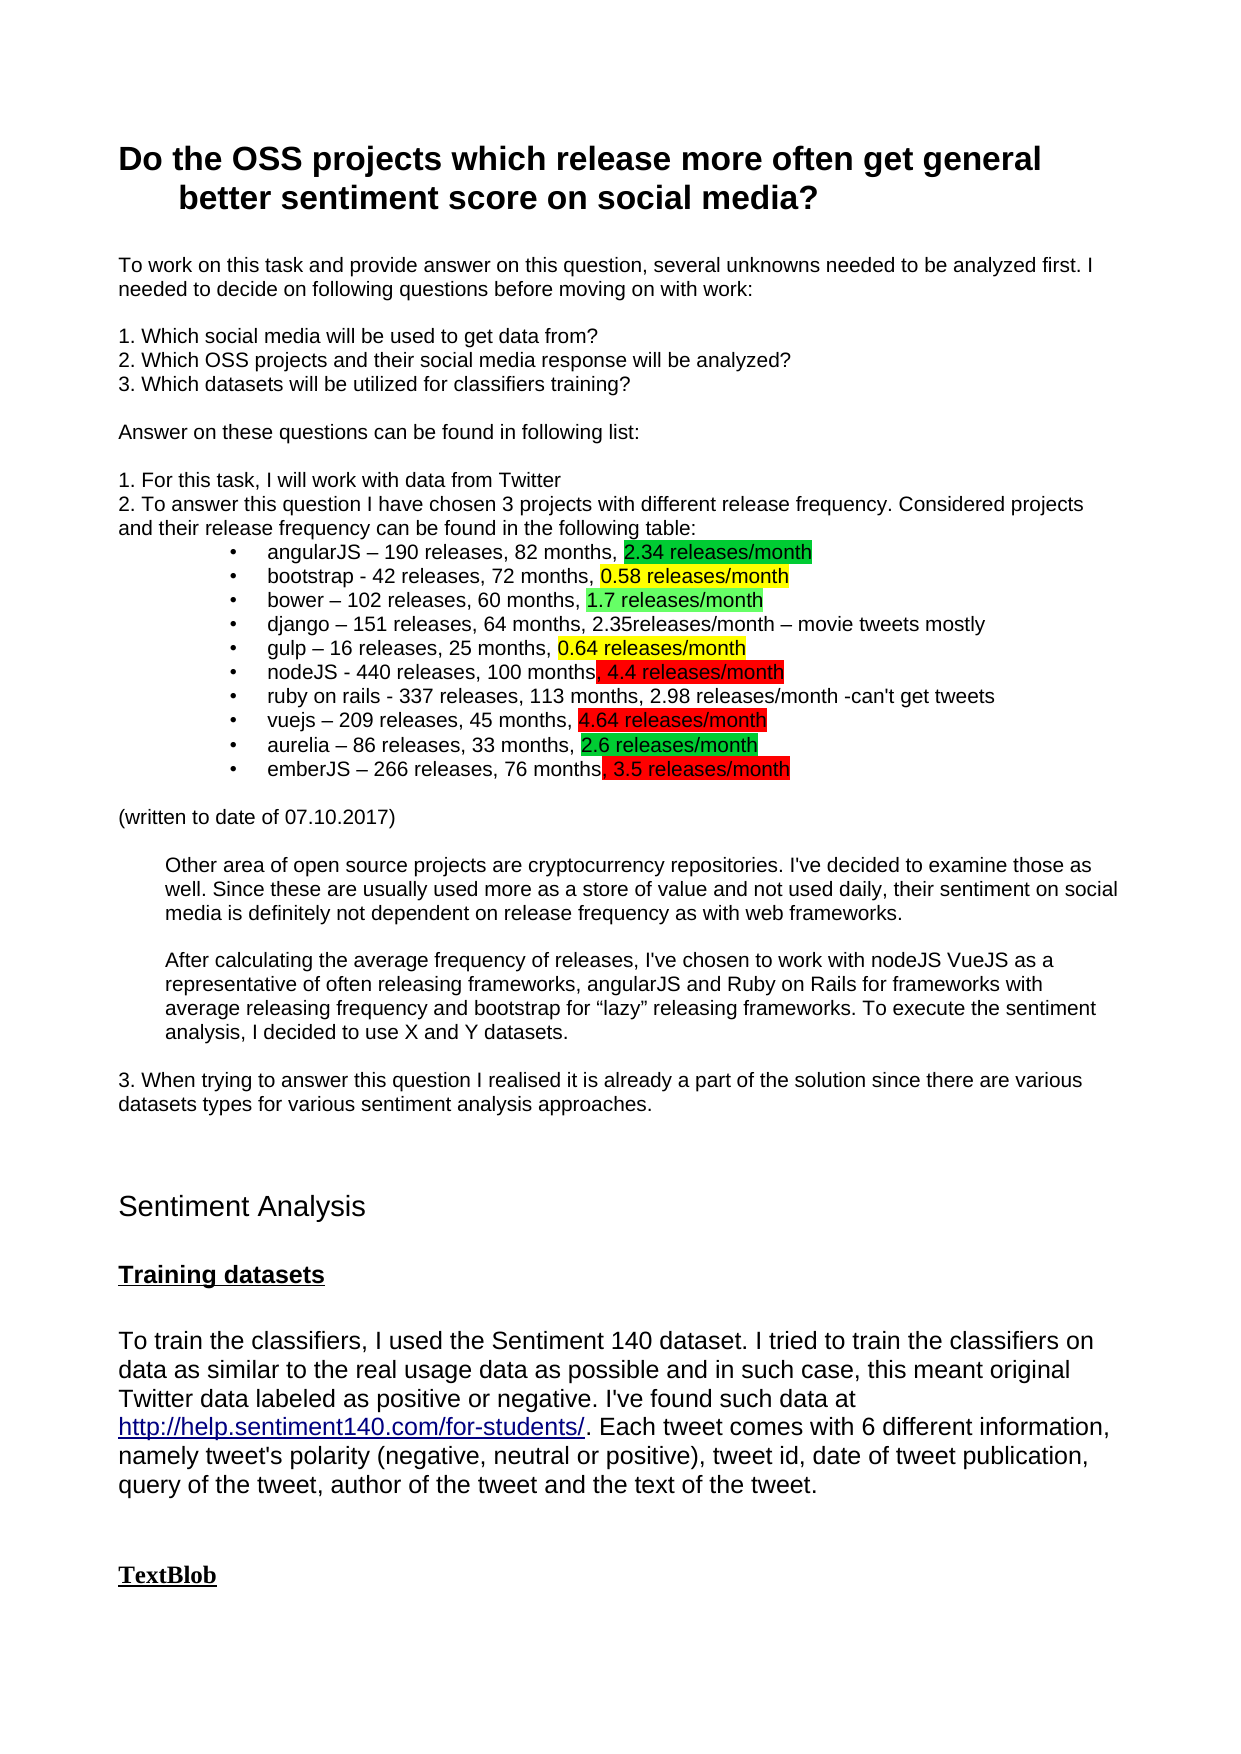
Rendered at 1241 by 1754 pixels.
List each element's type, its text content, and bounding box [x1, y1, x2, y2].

subtitle Sentiment Analysis [118, 1189, 1122, 1222]
subtitle Training datasets [118, 1260, 1122, 1289]
text 2. Which OSS projects and their social media response will be analyzed? [118, 348, 1122, 372]
list django – 151 releases, 64 months, 2.35releases/month – movie tweets mostly [229, 612, 1122, 636]
list ruby on rails - 337 releases, 113 months, 2.98 releases/month -can't get tweets [229, 684, 1122, 708]
subtitle Do the OSS projects which release more often get general better sentiment score on social media? [118, 139, 1122, 216]
text TextBlob [118, 1560, 1122, 1589]
text 1. For this task, I will work with data from Twitter [118, 468, 1122, 492]
text (written to date of 07.10.2017) [118, 804, 1122, 828]
text After calculating the average frequency of releases, I've chosen to work with nodeJS VueJS as a representative of often releasing frameworks, angularJS and Ruby on Rails for frameworks with average releasing frequency and bootstrap for “lazy” releasing frameworks. To execute the sentiment analysis, I decided to use X and Y datasets. [165, 948, 1122, 1044]
list gulp – 16 releases, 25 months, 0.64 releases/month [229, 636, 1122, 660]
list aurelia – 86 releases, 33 months, 2.6 releases/month [229, 732, 1122, 756]
list vuejs – 209 releases, 45 months, 4.64 releases/month [229, 708, 1122, 732]
text Other area of open source projects are cryptocurrency repositories. I've decided to examine those as well. Since these are usually used more as a store of value and not used daily, their sentiment on social media is definitely not dependent on release frequency as with web frameworks. [165, 852, 1122, 924]
text 3. When trying to answer this question I realised it is already a part of the solution since there are various datasets types for various sentiment analysis approaches. [118, 1068, 1122, 1116]
text Answer on these questions can be found in following list: [118, 420, 1122, 444]
list bower – 102 releases, 60 months, 1.7 releases/month [229, 588, 1122, 612]
text 2. To answer this question I have chosen 3 projects with different release frequency. Considered projects and their release frequency can be found in the following table: [118, 492, 1122, 540]
list angularJS – 190 releases, 82 months, 2.34 releases/month [229, 540, 1122, 564]
subtitle To train the classifiers, I used the Sentiment 140 dataset. I tried to train the classifiers on data as similar to the real usage data as possible and in such case, this meant original Twitter data labeled as positive or negative. I've found such data at http://help.sentiment140.com/for-students/. Each tweet comes with 6 different information, namely tweet's polarity (negative, neutral or positive), tweet id, date of tweet publication, query of the tweet, author of the tweet and the text of the tweet. [118, 1326, 1122, 1499]
text 1. Which social media will be used to get data from? [118, 324, 1122, 348]
list nodeJS - 440 releases, 100 months, 4.4 releases/month [229, 660, 1122, 684]
list bootstrap - 42 releases, 72 months, 0.58 releases/month [229, 564, 1122, 588]
text To work on this task and provide answer on this question, several unknowns needed to be analyzed first. I needed to decide on following questions before moving on with work: [118, 252, 1122, 300]
text 3. Which datasets will be utilized for classifiers training? [118, 372, 1122, 396]
list emberJS – 266 releases, 76 months, 3.5 releases/month [229, 756, 1122, 781]
